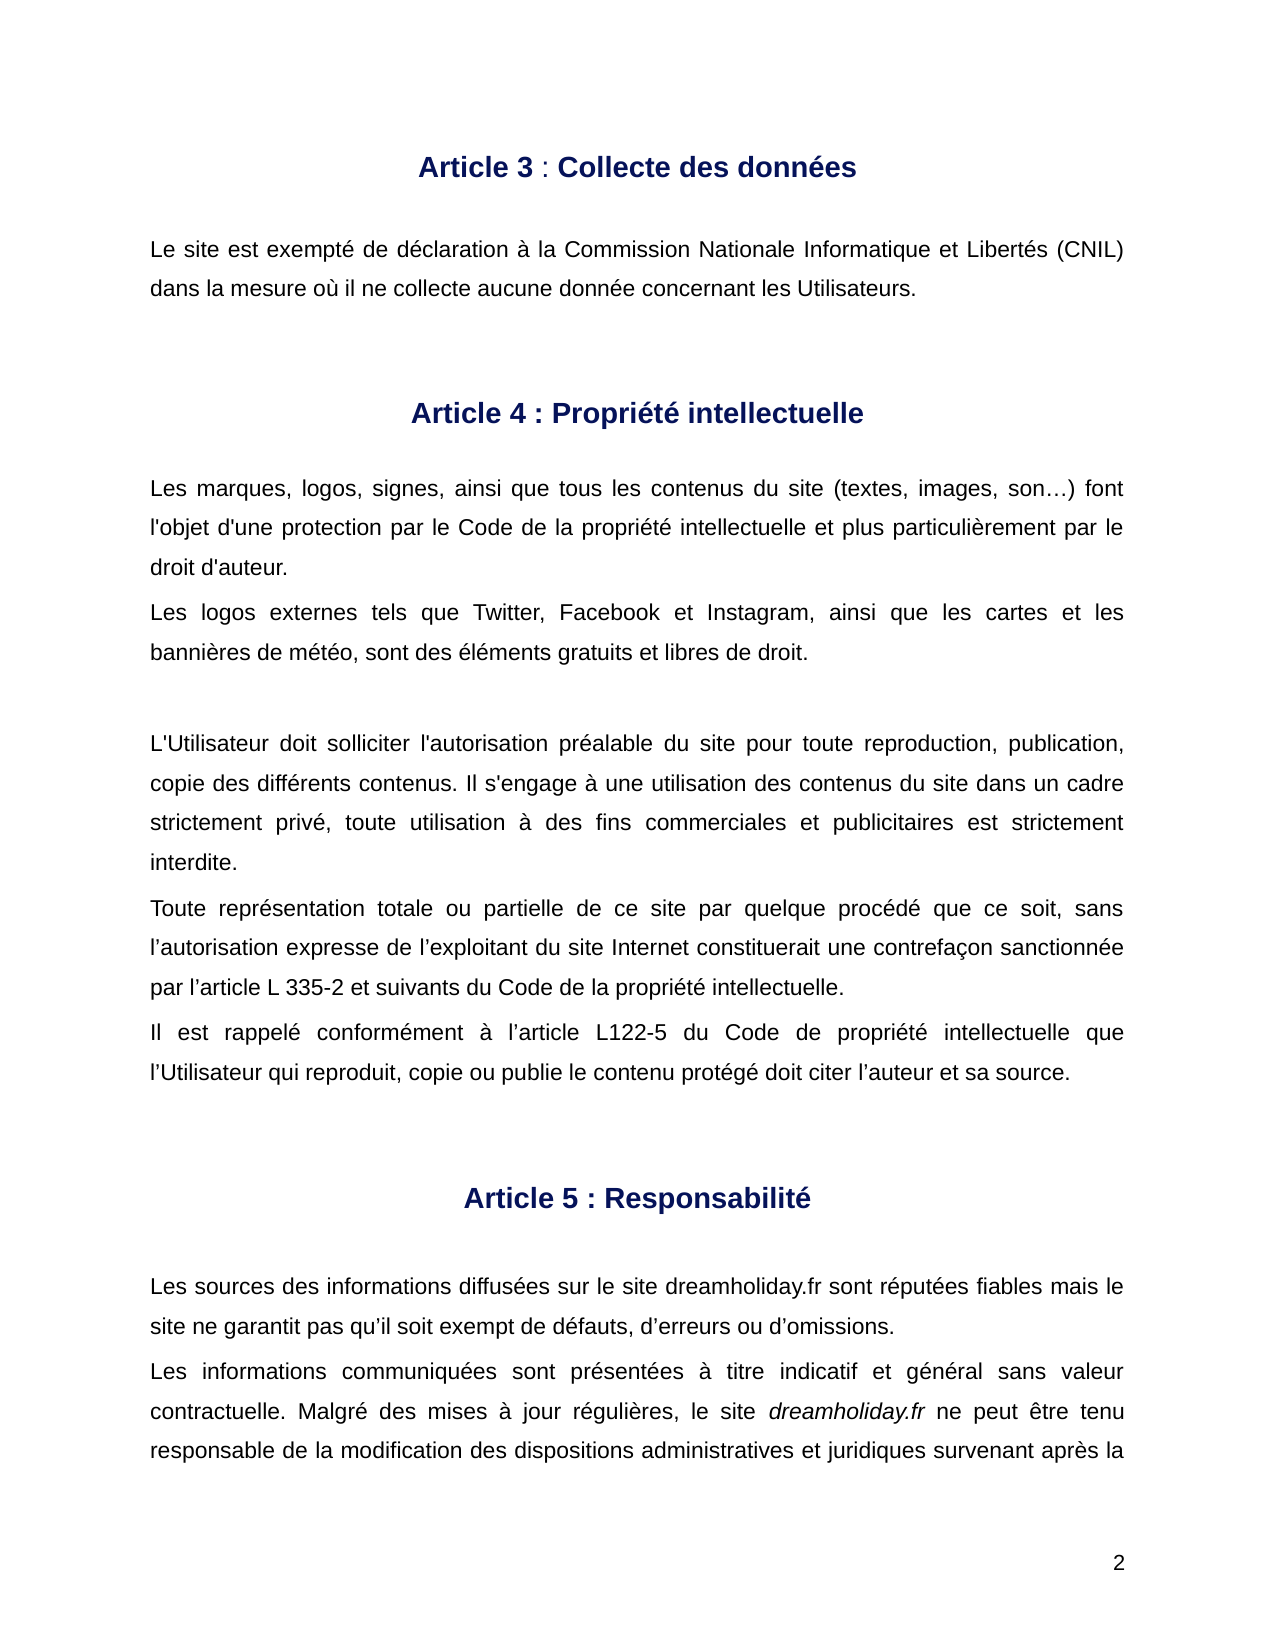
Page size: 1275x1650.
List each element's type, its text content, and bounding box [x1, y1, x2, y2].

text Les informations communiquées sont présentées à titre indicatif et général sans valeur contractuelle. Malgré des mises à jour régulières, le site dreamholiday.fr ne peut être tenu responsable de la modification des dispositions administratives et juridiques survenant après la [150, 1358, 1125, 1464]
text Toute représentation totale ou partielle de ce site par quelque procédé que ce soit, sans l’autorisation expresse de l’exploitant du site Internet constituerait une contrefaçon sanctionnée par l’article L 335-2 et suivants du Code de la propriété intellectuelle. [150, 894, 1125, 1000]
text Les marques, logos, signes, ainsi que tous les contenus du site (textes, images, son…) font l'objet d'une protection par le Code de la propriété intellectuelle et plus particulièrement par le droit d'auteur. [150, 475, 1125, 580]
subtitle Article 4 : Propriété intellectuelle [150, 396, 1125, 429]
text Il est rappelé conformément à l’article L122-5 du Code de propriété intellectuelle que l’Utilisateur qui reproduit, copie ou publie le contenu protégé doit citer l’auteur et sa source. [150, 1019, 1125, 1085]
text Le site est exempté de déclaration à la Commission Nationale Informatique et Libertés (CNIL) dans la mesure où il ne collecte aucune donnée concernant les Utilisateurs. [150, 236, 1125, 301]
subtitle Article 5 : Responsabilité [150, 1181, 1125, 1215]
text Les sources des informations diffusées sur le site dreamholiday.fr sont réputées fiables mais le site ne garantit pas qu’il soit exempt de défauts, d’erreurs ou d’omissions. [150, 1273, 1125, 1339]
text Les logos externes tels que Twitter, Facebook et Instagram, ainsi que les cartes et les bannières de météo, sont des éléments gratuits et libres de droit. [150, 599, 1125, 665]
text L'Utilisateur doit solliciter l'autorisation préalable du site pour toute reproduction, publication, copie des différents contenus. Il s'engage à une utilisation des contenus du site dans un cadre strictement privé, toute utilisation à des fins commerciales et publicitaires est strictement interdite. [150, 730, 1125, 875]
text Article 3 : Collecte des données [150, 150, 1125, 183]
